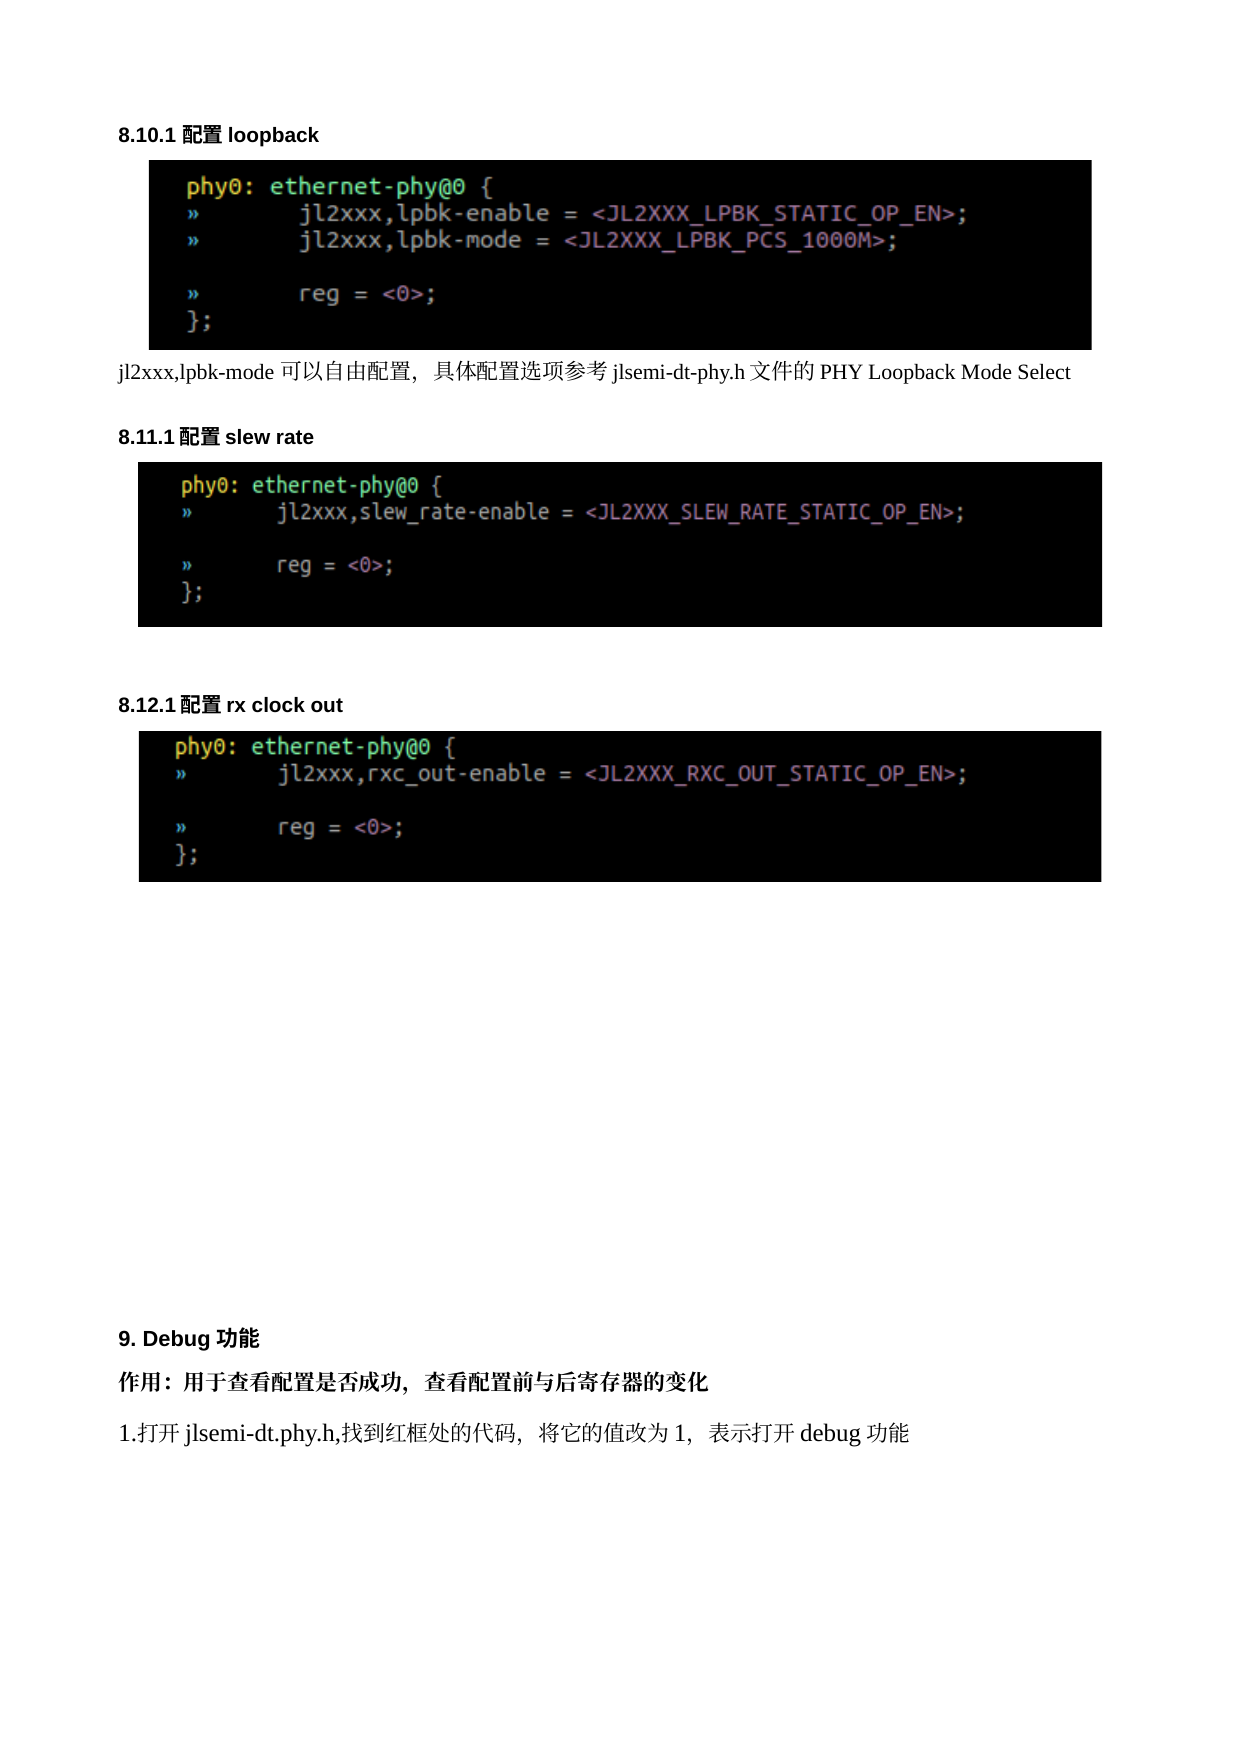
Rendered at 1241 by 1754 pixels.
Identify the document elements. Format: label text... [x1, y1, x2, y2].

subtitle 8.11.1配置slew rate [118, 420, 1122, 450]
subtitle 8.12.1配置rx clock out [118, 688, 1122, 719]
text 作用：用于查看配置是否成功，查看配置前与后寄存器的变化 [118, 1365, 1122, 1397]
picture [148, 160, 1092, 350]
text jl2xxx,lpbk-mode 可以自由配置，具体配置选项参考jlsemi-dt-phy.h文件的PHY Loopback Mode Select [118, 161, 1122, 386]
subtitle 8.10.1 配置loopback [118, 118, 1122, 148]
subtitle 9. Debug 功能 [118, 1321, 1122, 1353]
picture [138, 462, 1103, 627]
picture [138, 731, 1102, 882]
text 1.打开jlsemi-dt.phy.h,找到红框处的代码，将它的值改为1，表示打开debug功能 [118, 1416, 1122, 1447]
